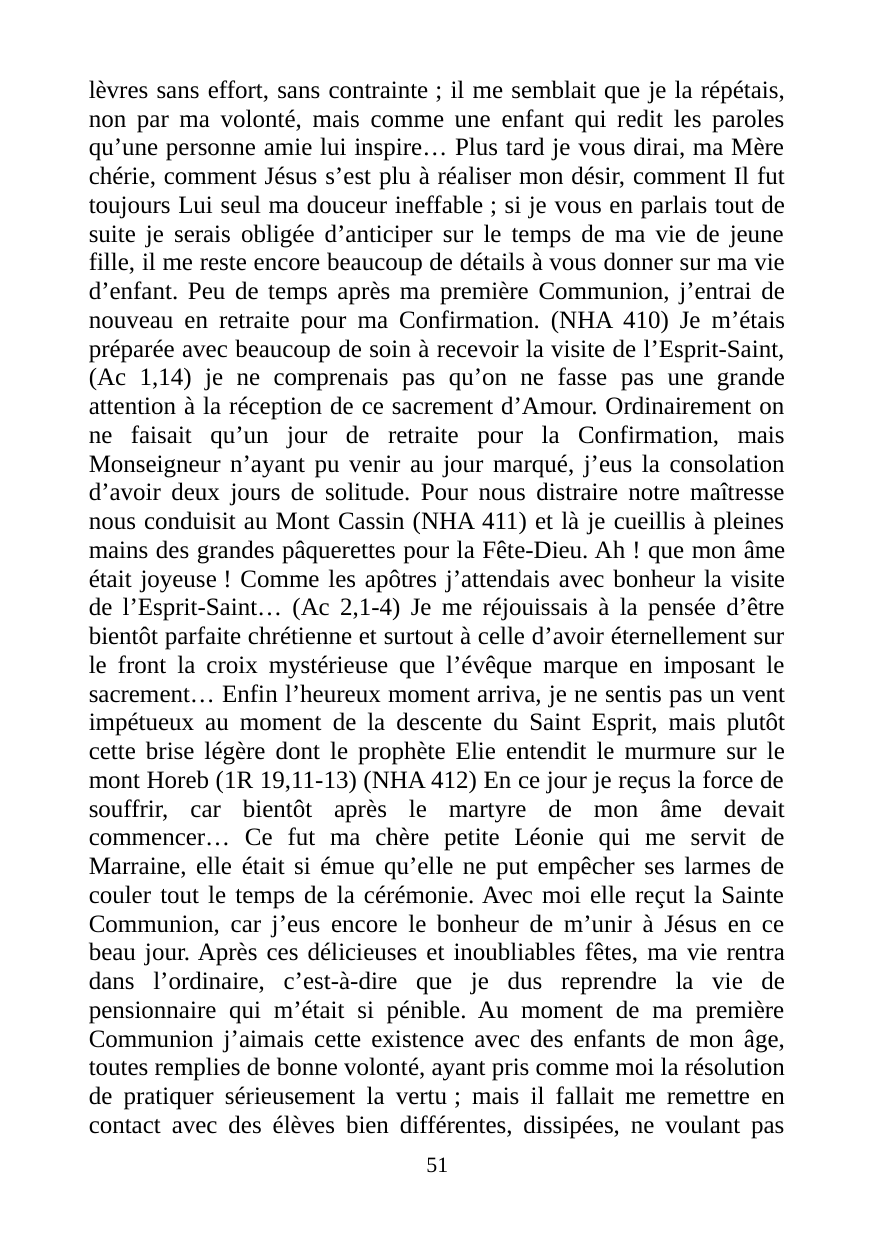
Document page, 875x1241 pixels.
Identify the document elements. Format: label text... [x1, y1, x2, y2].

text lèvres sans effort, sans contrainte ; il me semblait que je la répétais, non par ma volonté, mais comme une enfant qui redit les paroles qu’une personne amie lui inspire… Plus tard je vous dirai, ma Mère chérie, comment Jésus s’est plu à réaliser mon désir, comment Il fut toujours Lui seul ma douceur ineffable ; si je vous en parlais tout de suite je serais obligée d’anticiper sur le temps de ma vie de jeune fille, il me reste encore beaucoup de détails à vous donner sur ma vie d’enfant. Peu de temps après ma première Communion, j’entrai de nouveau en retraite pour ma Confirmation. (NHA 410) Je m’étais préparée avec beaucoup de soin à recevoir la visite de l’Esprit-Saint, (Ac 1,14) je ne comprenais pas qu’on ne fasse pas une grande attention à la réception de ce sacrement d’Amour. Ordinairement on ne faisait qu’un jour de retraite pour la Confirmation, mais Monseigneur n’ayant pu venir au jour marqué, j’eus la consolation d’avoir deux jours de solitude. Pour nous distraire notre maîtresse nous conduisit au Mont Cassin (NHA 411) et là je cueillis à pleines mains des grandes pâquerettes pour la Fête-Dieu. Ah ! que mon âme était joyeuse ! Comme les apôtres j’attendais avec bonheur la visite de l’Esprit-Saint… (Ac 2,1-4) Je me réjouissais à la pensée d’être bientôt parfaite chrétienne et surtout à celle d’avoir éternellement sur le front la croix mystérieuse que l’évêque marque en imposant le sacrement… Enfin l’heureux moment arriva, je ne sentis pas un vent impétueux au moment de la descente du Saint Esprit, mais plutôt cette brise légère dont le prophète Elie entendit le murmure sur le mont Horeb (1R 19,11-13) (NHA 412) En ce jour je reçus la force de souffrir, car bientôt après le martyre de mon âme devait commencer… Ce fut ma chère petite Léonie qui me servit de Marraine, elle était si émue qu’elle ne put empêcher ses larmes de couler tout le temps de la cérémonie. Avec moi elle reçut la Sainte Communion, car j’eus encore le bonheur de m’unir à Jésus en ce beau jour. Après ces délicieuses et inoubliables fêtes, ma vie rentra dans l’ordinaire, c’est-à-dire que je dus reprendre la vie de pensionnaire qui m’était si pénible. Au moment de ma première Communion j’aimais cette existence avec des enfants de mon âge, toutes remplies de bonne volonté, ayant pris comme moi la résolution de pratiquer sérieusement la vertu ; mais il fallait me remettre en contact avec des élèves bien différentes, dissipées, ne voulant pas [88, 75, 786, 1139]
